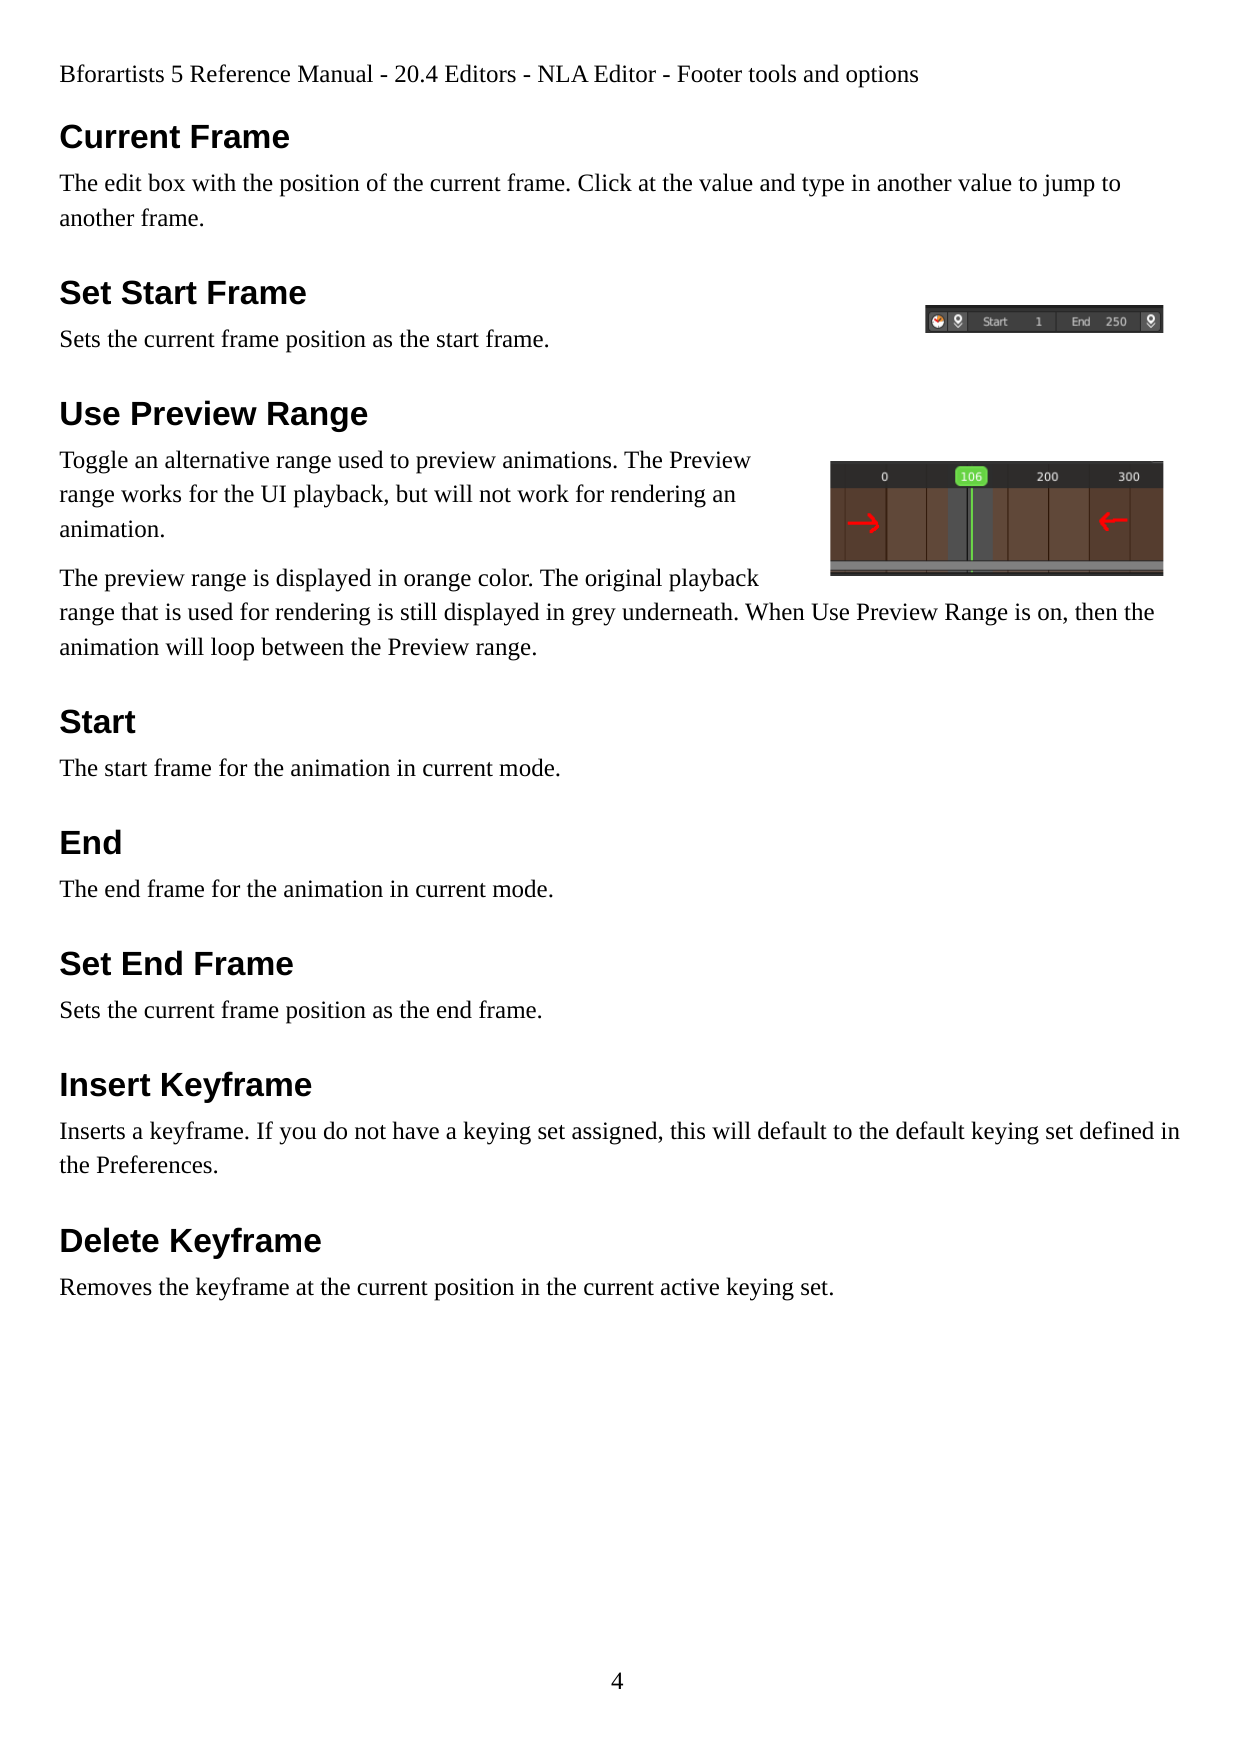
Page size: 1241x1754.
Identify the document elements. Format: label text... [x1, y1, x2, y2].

text The preview range is displayed in orange color. The original playback range that is used for rendering is still displayed in grey underneath. When Use Preview Range is on, then the animation will loop between the Preview range. [59, 563, 1181, 661]
picture [925, 305, 1164, 333]
text Removes the keyframe at the current position in the current active keying set. [59, 1272, 1181, 1300]
picture [830, 461, 1164, 576]
text The end frame for the animation in current mode. [59, 874, 1181, 903]
text The edit box with the position of the current frame. Click at the value and type in another value to jump to another frame. [59, 168, 1181, 232]
text Sets the current frame position as the start frame. [59, 324, 1181, 353]
subtitle End [59, 823, 1181, 862]
subtitle Insert Keyframe [59, 1065, 1181, 1104]
text Sets the current frame position as the end frame. [59, 995, 1181, 1024]
text The start frame for the animation in current mode. [59, 753, 1181, 782]
subtitle Start [59, 702, 1181, 741]
text Toggle an alternative range used to preview animations. The Preview range works for the UI playback, but will not work for rendering an animation. [59, 445, 1181, 543]
subtitle Set End Frame [59, 944, 1181, 983]
text Inserts a keyframe. If you do not have a keying set assigned, this will default to the default keying set defined in the Preferences. [59, 1116, 1181, 1179]
subtitle Current Frame [59, 117, 1181, 156]
subtitle Set Start Frame [59, 273, 1181, 311]
subtitle Use Preview Range [59, 394, 1181, 432]
subtitle Delete Keyframe [59, 1221, 1181, 1259]
